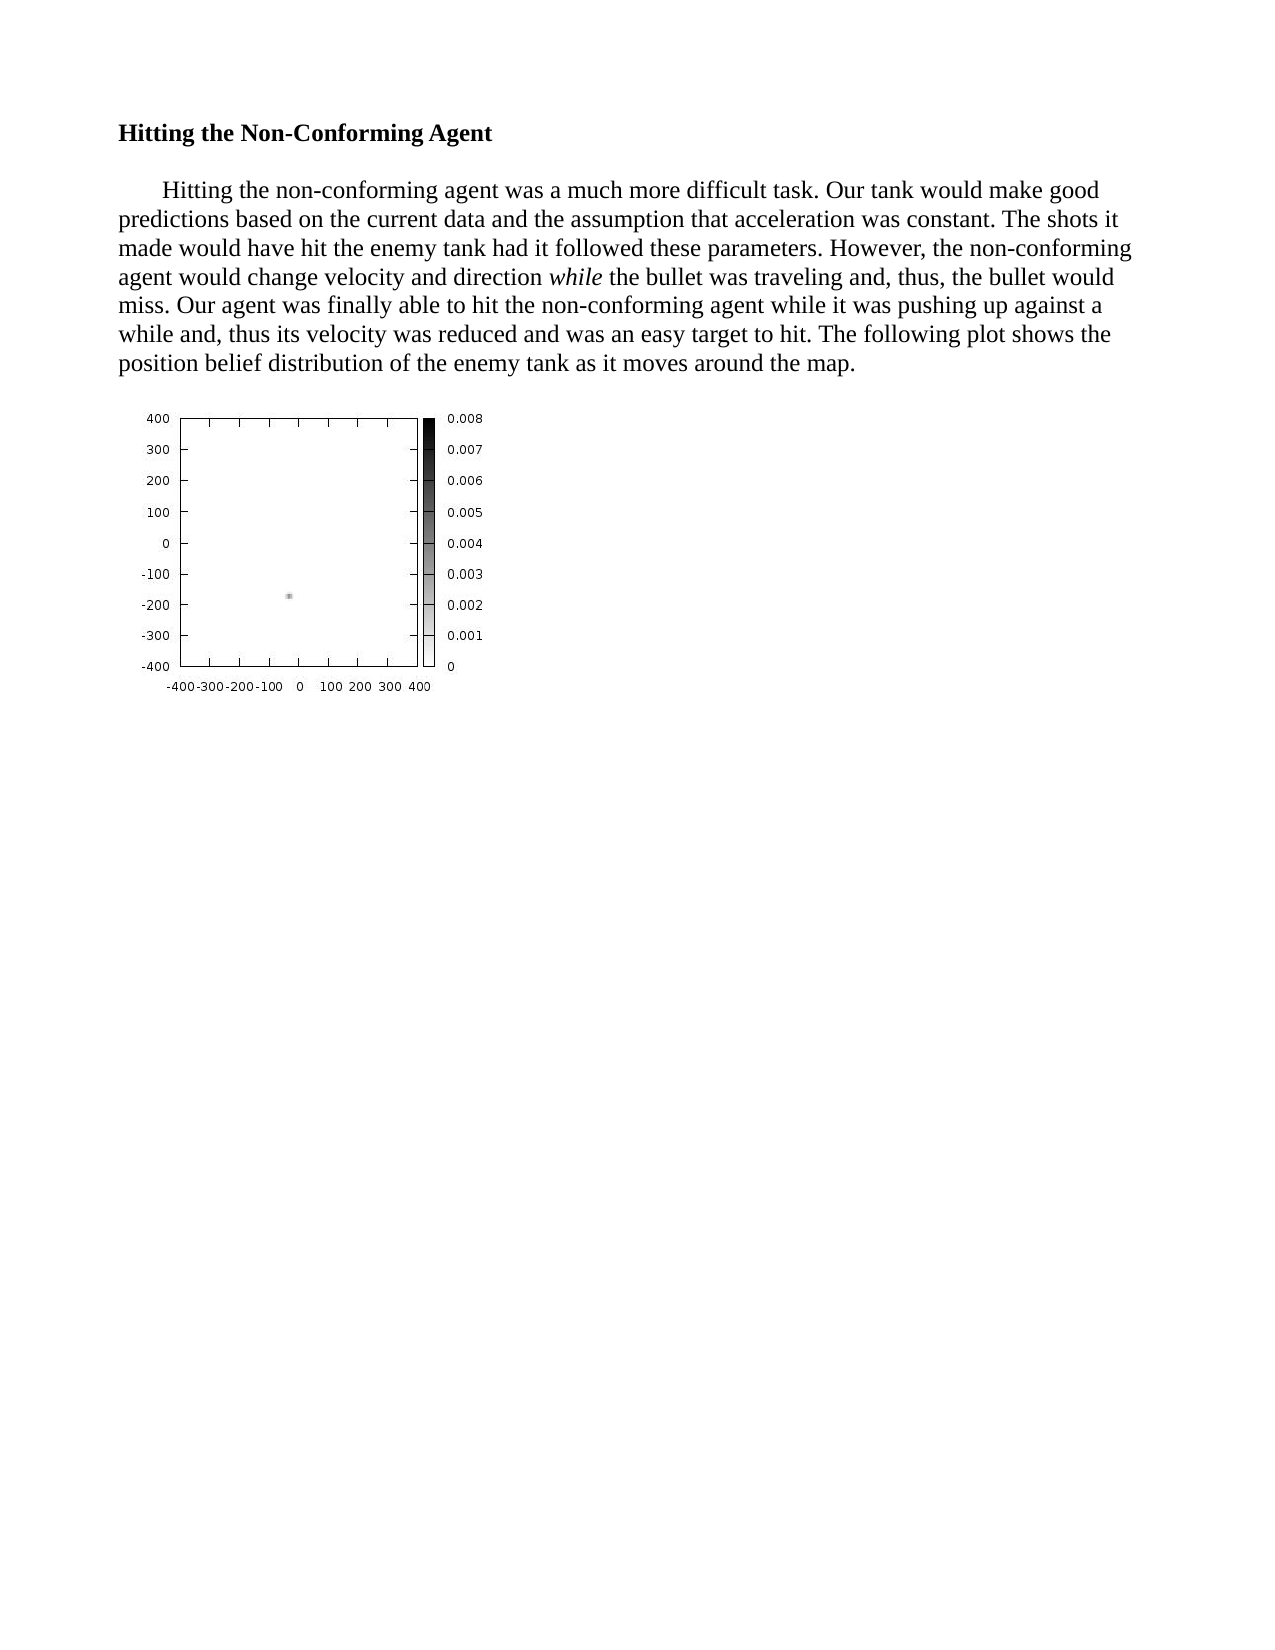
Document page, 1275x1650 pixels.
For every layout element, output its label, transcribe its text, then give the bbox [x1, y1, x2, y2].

picture [126, 396, 498, 713]
text Hitting the non-conforming agent was a much more difficult task. Our tank would make good predictions based on the current data and the assumption that acceleration was constant. The shots it made would have hit the enemy tank had it followed these parameters. However, the non-conforming agent would change velocity and direction while the bullet was traveling and, thus, the bullet would miss. Our agent was finally able to hit the non-conforming agent while it was pushing up against a while and, thus its velocity was reduced and was an easy target to hit. The following plot shows the position belief distribution of the enemy tank as it moves around the map. [118, 176, 1157, 377]
text Hitting the Non-Conforming Agent [118, 118, 1157, 147]
